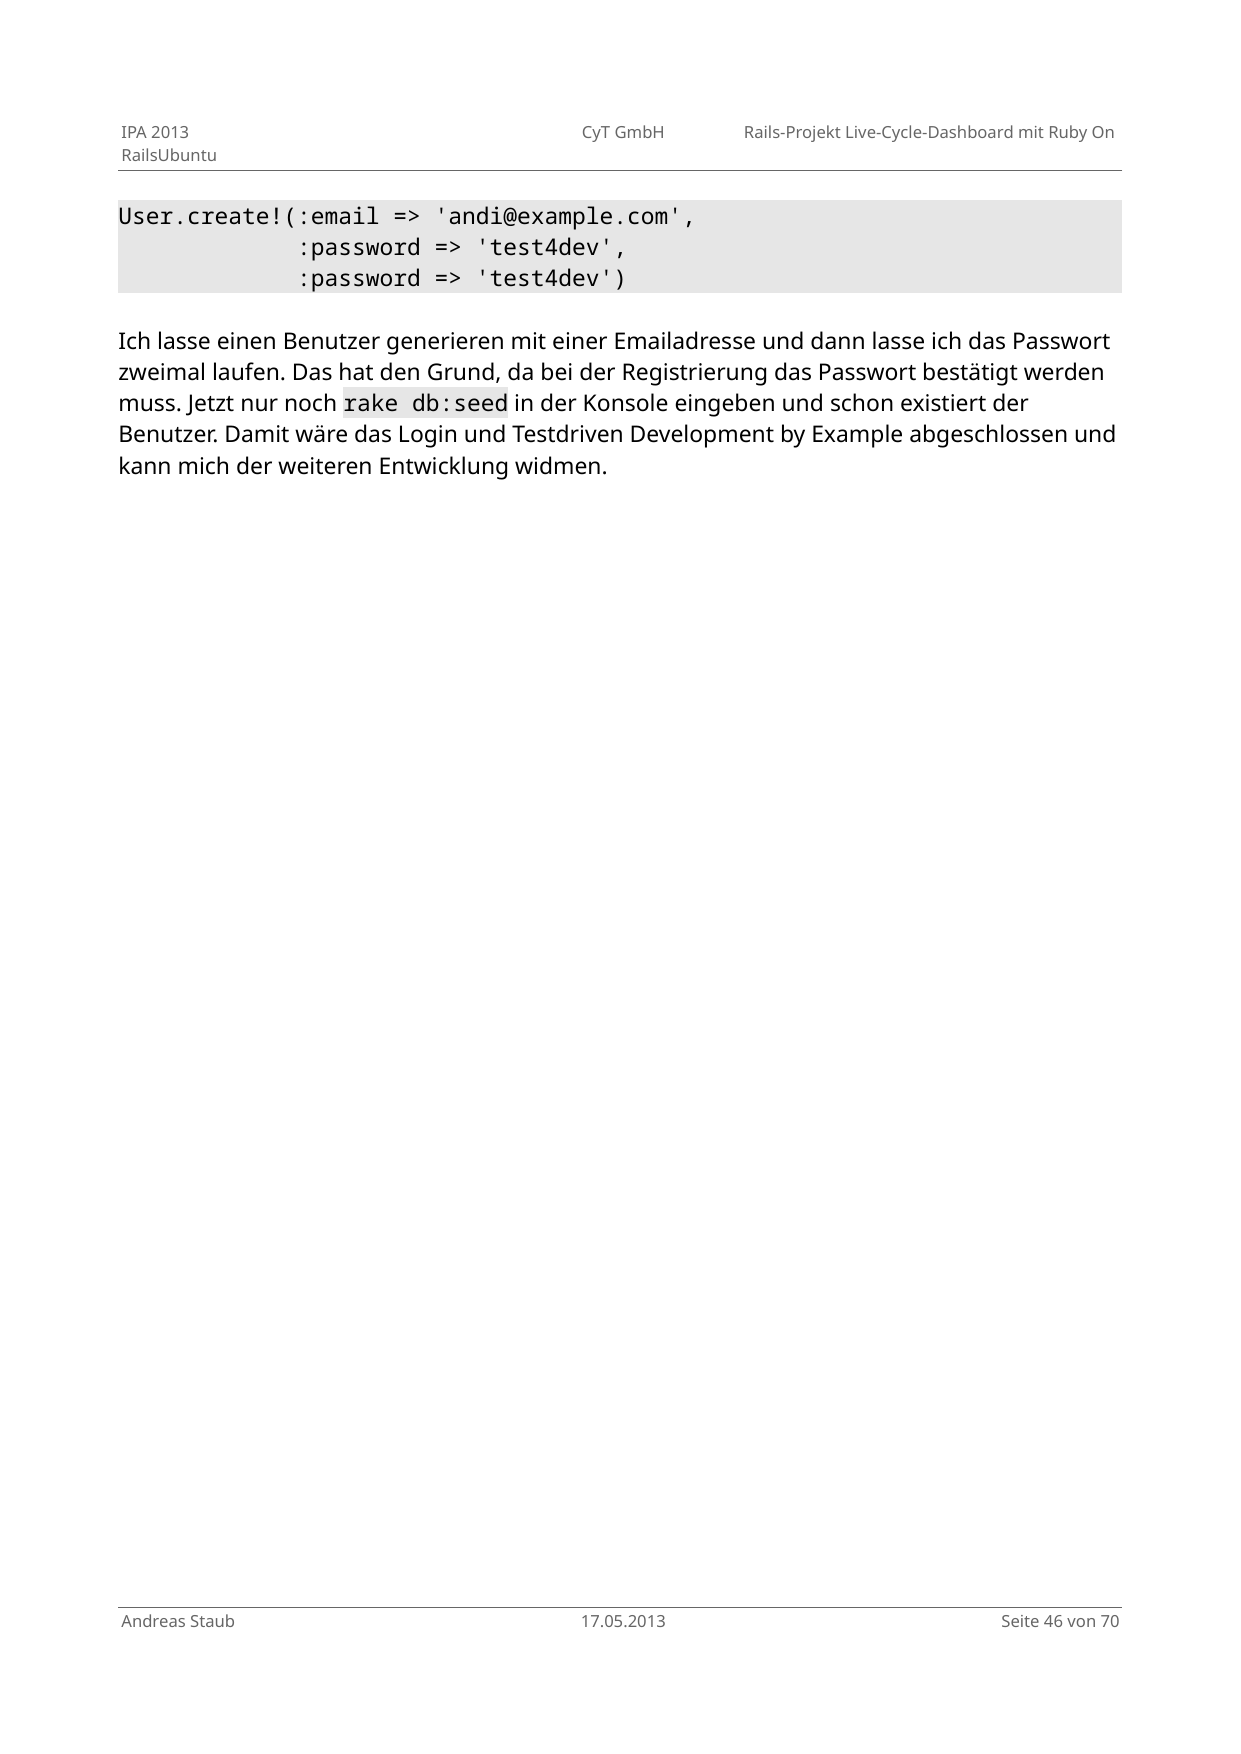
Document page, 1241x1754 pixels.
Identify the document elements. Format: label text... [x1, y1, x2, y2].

text User.create!(:email => 'andi@example.com', [118, 200, 1122, 231]
text :password => 'test4dev') [118, 262, 1122, 293]
text :password => 'test4dev', [118, 231, 1122, 262]
text Ich lasse einen Benutzer generieren mit einer Emailadresse und dann lasse ich das Passwort zweimal laufen. Das hat den Grund, da bei der Registrierung das Passwort bestätigt werden muss. Jetzt nur noch rake db:seed in der Konsole eingeben und schon existiert der Benutzer. Damit wäre das Login und Testdriven Development by Example abgeschlossen und kann mich der weiteren Entwicklung widmen. [118, 325, 1122, 481]
